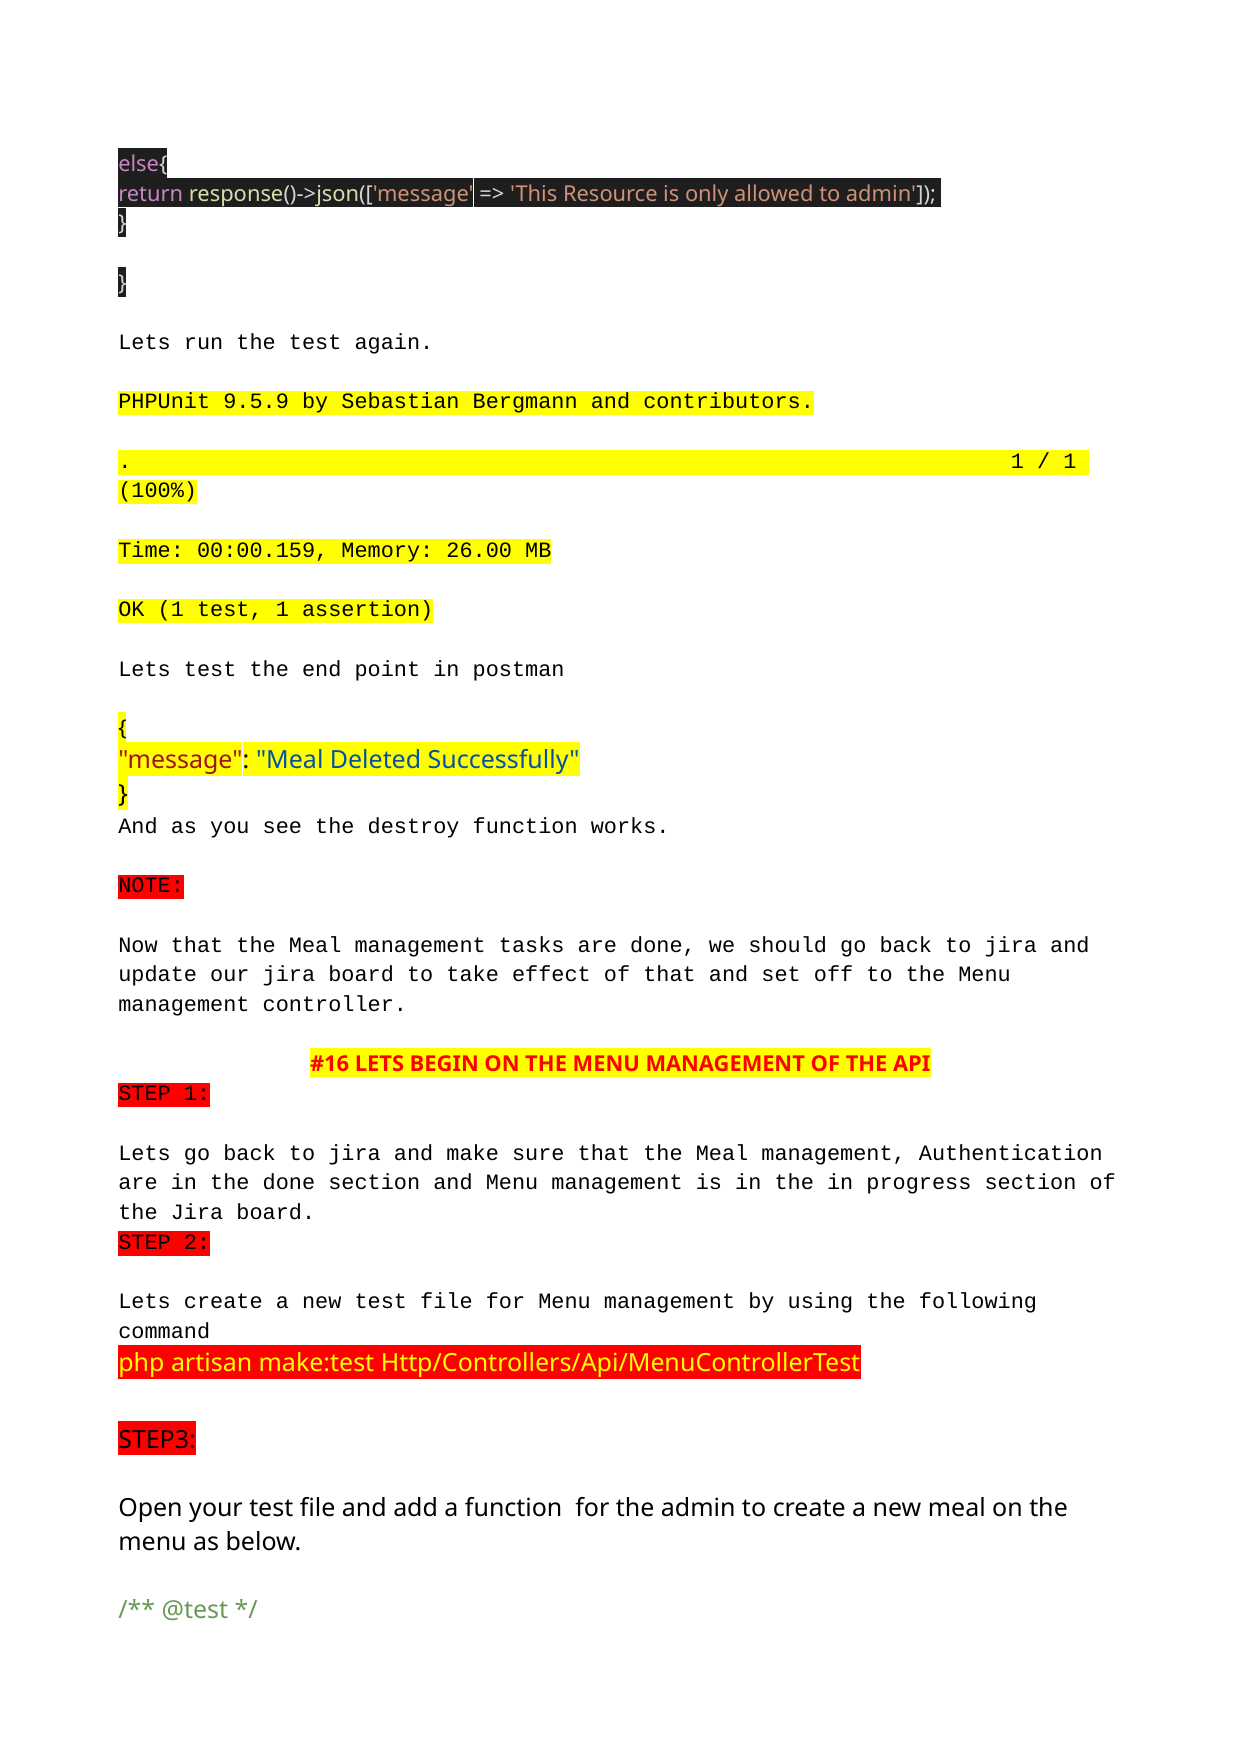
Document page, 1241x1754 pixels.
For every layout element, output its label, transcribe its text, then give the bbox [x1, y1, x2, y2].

text Now that the Meal management tasks are done, we should go back to jira and update our jira board to take effect of that and set off to the Menu management controller. [118, 929, 1122, 1018]
text STEP3: [118, 1421, 1122, 1455]
text Lets test the end point in postman [118, 653, 1122, 683]
text PHPUnit 9.5.9 by Sebastian Bergmann and contributors. [118, 386, 1122, 415]
text Open your test file and add a function for the admin to create a new meal on the menu as below. [118, 1489, 1122, 1557]
text OK (1 test, 1 assertion) [118, 593, 1122, 623]
text } [118, 267, 1122, 297]
text NOTE: [118, 869, 1122, 899]
text "message": "Meal Deleted Successfully" [118, 742, 1122, 776]
text return response()->json(['message' => 'This Resource is only allowed to admin']); [118, 178, 1122, 207]
text #16 LETS BEGIN ON THE MENU MANAGEMENT OF THE API [118, 1048, 1122, 1077]
text } [118, 207, 1122, 237]
text /** @test */ [118, 1592, 1122, 1626]
text } [118, 776, 1122, 810]
text php artisan make:test Http/Controllers/Api/MenuControllerTest [118, 1345, 1122, 1379]
text else{ [118, 148, 1122, 178]
text { [118, 712, 1122, 742]
text Lets go back to jira and make sure that the Meal management, Authentication are in the done section and Menu management is in the in progress section of the Jira board. [118, 1137, 1122, 1226]
text STEP 2: [118, 1226, 1122, 1256]
text Lets run the test again. [118, 326, 1122, 356]
text Lets create a new test file for Menu management by using the following command [118, 1285, 1122, 1345]
text Time: 00:00.159, Memory: 26.00 MB [118, 534, 1122, 564]
text And as you see the destroy function works. [118, 810, 1122, 840]
text STEP 1: [118, 1077, 1122, 1107]
text . 1 / 1 (100%) [118, 445, 1122, 504]
